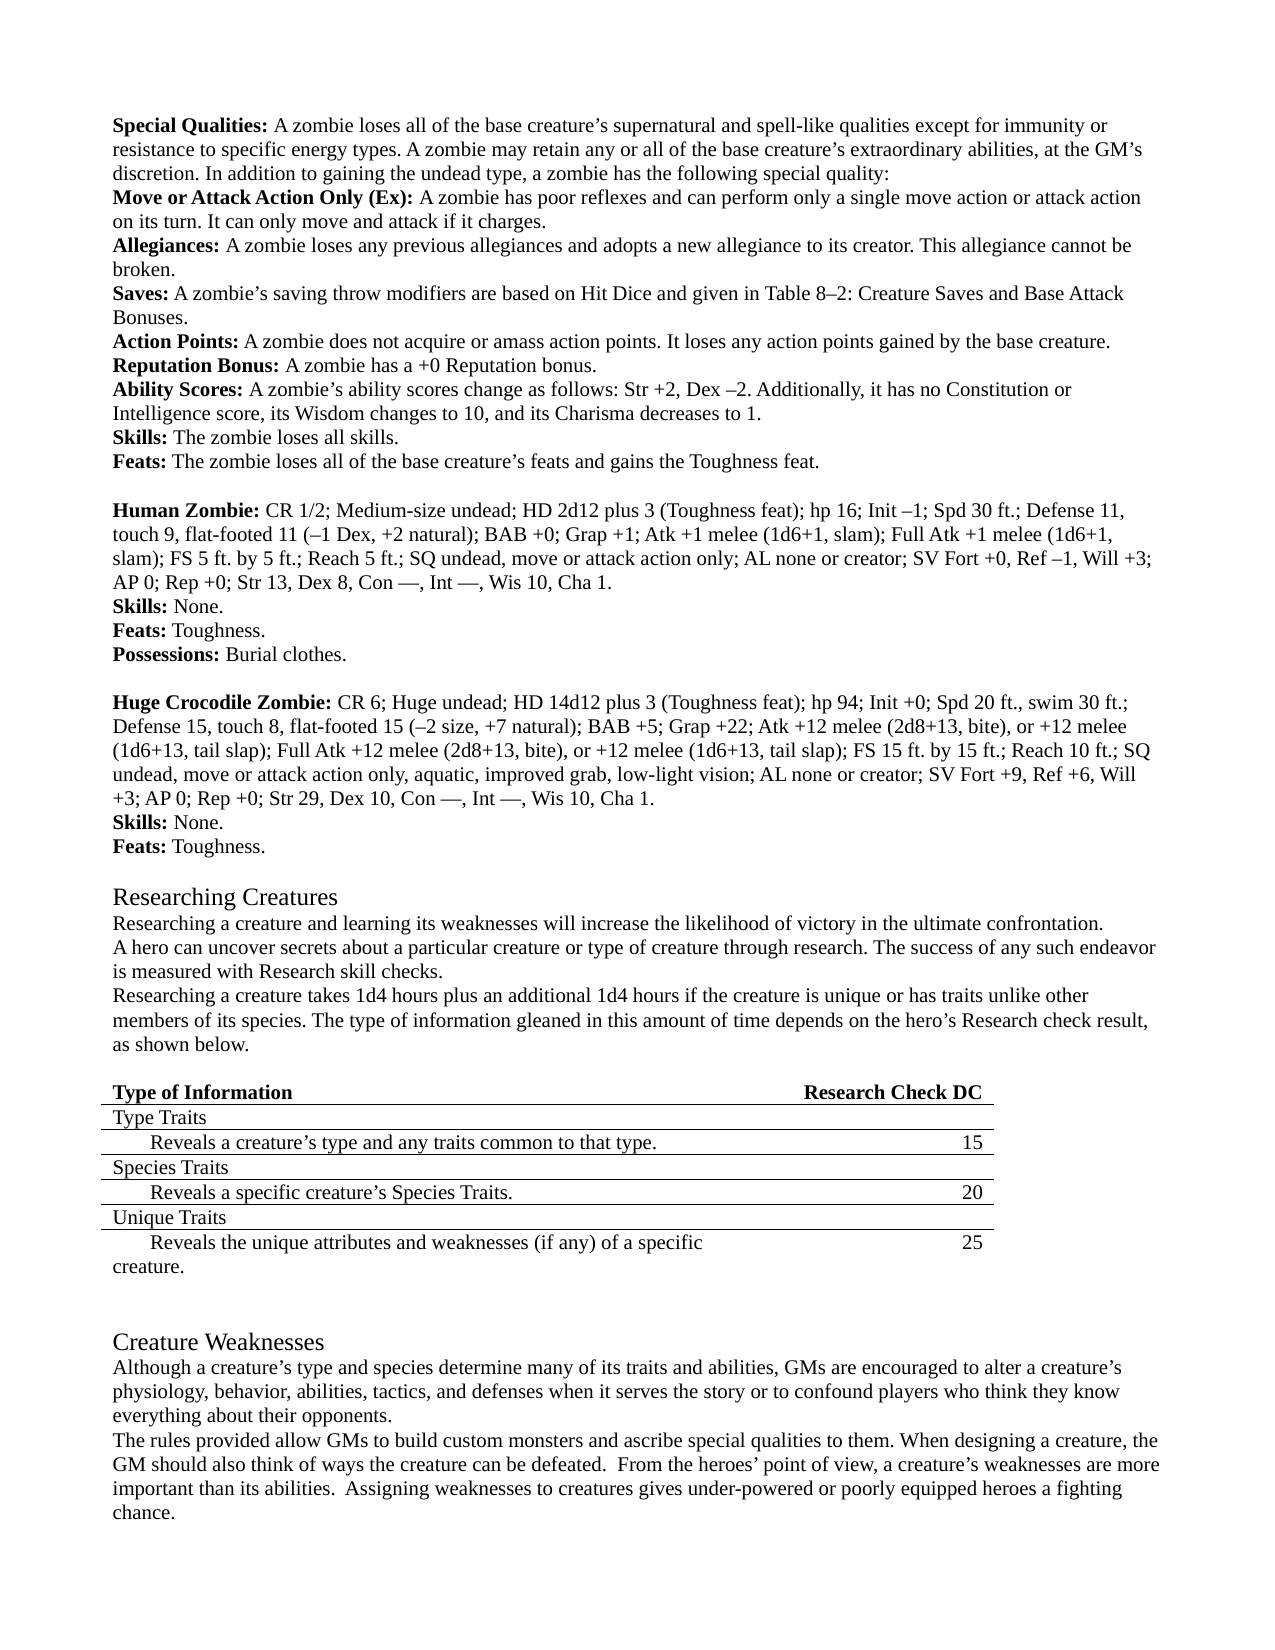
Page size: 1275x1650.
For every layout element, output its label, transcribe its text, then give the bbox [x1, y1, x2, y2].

table_cell 15 [792, 1130, 994, 1154]
text A hero can uncover secrets about a particular creature or type of creature through research. The success of any such endeavor is measured with Research skill checks. [112, 935, 1162, 983]
text Researching a creature takes 1d4 hours plus an additional 1d4 hours if the creature is unique or has traits unlike other members of its species. The type of information gleaned in this amount of time depends on the hero’s Research check result, as shown below. [112, 983, 1162, 1056]
text Although a creature’s type and species determine many of its traits and abilities, GMs are encouraged to alter a creature’s physiology, behavior, abilities, tactics, and defenses when it serves the story or to confound players who think they know everything about their opponents. [112, 1355, 1162, 1427]
table_cell Type Traits [101, 1105, 792, 1129]
text Special Qualities: A zombie loses all of the base creature’s supernatural and spell-like qualities except for immunity or resistance to specific energy types. A zombie may retain any or all of the base creature’s extraordinary abilities, at the GM’s discretion. In addition to gaining the undead type, a zombie has the following special quality: [112, 112, 1162, 185]
table_cell [792, 1205, 994, 1229]
text Huge Crocodile Zombie: CR 6; Huge undead; HD 14d12 plus 3 (Toughness feat); hp 94; Init +0; Spd 20 ft., swim 30 ft.; Defense 15, touch 8, flat-footed 15 (–2 size, +7 natural); BAB +5; Grap +22; Atk +12 melee (2d8+13, bite), or +12 melee (1d6+13, tail slap); Full Atk +12 melee (2d8+13, bite), or +12 melee (1d6+13, tail slap); FS 15 ft. by 15 ft.; Reach 10 ft.; SQ undead, move or attack action only, aquatic, improved grab, low-light vision; AL none or creator; SV Fort +9, Ref +6, Will +3; AP 0; Rep +0; Str 29, Dex 10, Con —, Int —, Wis 10, Cha 1. [112, 690, 1162, 810]
table_cell 25 [792, 1230, 994, 1278]
table_header Research Check DC [792, 1080, 994, 1104]
text Possessions: Burial clothes. [112, 642, 1162, 666]
text Feats: The zombie loses all of the base creature’s feats and gains the Toughness feat. [112, 449, 1162, 473]
text Skills: None. [112, 594, 1162, 618]
table_cell Unique Traits [101, 1205, 792, 1229]
text Saves: A zombie’s saving throw modifiers are based on Hit Dice and given in Table 8–2: Creature Saves and Base Attack Bonuses. [112, 281, 1162, 329]
table_cell 20 [792, 1180, 994, 1204]
table_cell Reveals a creature’s type and any traits common to that type. [101, 1130, 792, 1154]
text Ability Scores: A zombie’s ability scores change as follows: Str +2, Dex –2. Additionally, it has no Constitution or Intelligence score, its Wisdom changes to 10, and its Charisma decreases to 1. [112, 377, 1162, 425]
text Skills: None. [112, 810, 1162, 834]
text Feats: Toughness. [112, 618, 1162, 642]
table_header Type of Information [101, 1080, 792, 1104]
table_cell [792, 1155, 994, 1179]
text The rules provided allow GMs to build custom monsters and ascribe special qualities to them. When designing a creature, the GM should also think of ways the creature can be defeated. From the heroes’ point of view, a creature’s weaknesses are more important than its abilities. Assigning weaknesses to creatures gives under-powered or poorly equipped heroes a fighting chance. [112, 1427, 1162, 1524]
text Move or Attack Action Only (Ex): A zombie has poor reflexes and can perform only a single move action or attack action on its turn. It can only move and attack if it charges. [112, 185, 1162, 233]
table_cell [792, 1105, 994, 1129]
text Skills: The zombie loses all skills. [112, 425, 1162, 449]
subtitle Creature Weaknesses [112, 1327, 1162, 1355]
table_cell Species Traits [101, 1155, 792, 1179]
text Human Zombie: CR 1/2; Medium-size undead; HD 2d12 plus 3 (Toughness feat); hp 16; Init –1; Spd 30 ft.; Defense 11, touch 9, flat-footed 11 (–1 Dex, +2 natural); BAB +0; Grap +1; Atk +1 melee (1d6+1, slam); Full Atk +1 melee (1d6+1, slam); FS 5 ft. by 5 ft.; Reach 5 ft.; SQ undead, move or attack action only; AL none or creator; SV Fort +0, Ref –1, Will +3; AP 0; Rep +0; Str 13, Dex 8, Con —, Int —, Wis 10, Cha 1. [112, 497, 1162, 594]
table_cell Reveals a specific creature’s Species Traits. [101, 1180, 792, 1204]
text Allegiances: A zombie loses any previous allegiances and adopts a new allegiance to its creator. This allegiance cannot be broken. [112, 233, 1162, 281]
text Action Points: A zombie does not acquire or amass action points. It loses any action points gained by the base creature. [112, 329, 1162, 353]
subtitle Researching Creatures [112, 882, 1162, 911]
text Reputation Bonus: A zombie has a +0 Reputation bonus. [112, 353, 1162, 377]
text Researching a creature and learning its weaknesses will increase the likelihood of victory in the ultimate confrontation. [112, 911, 1162, 935]
table_cell Reveals the unique attributes and weaknesses (if any) of a specific creature. [101, 1230, 792, 1278]
text Feats: Toughness. [112, 834, 1162, 858]
